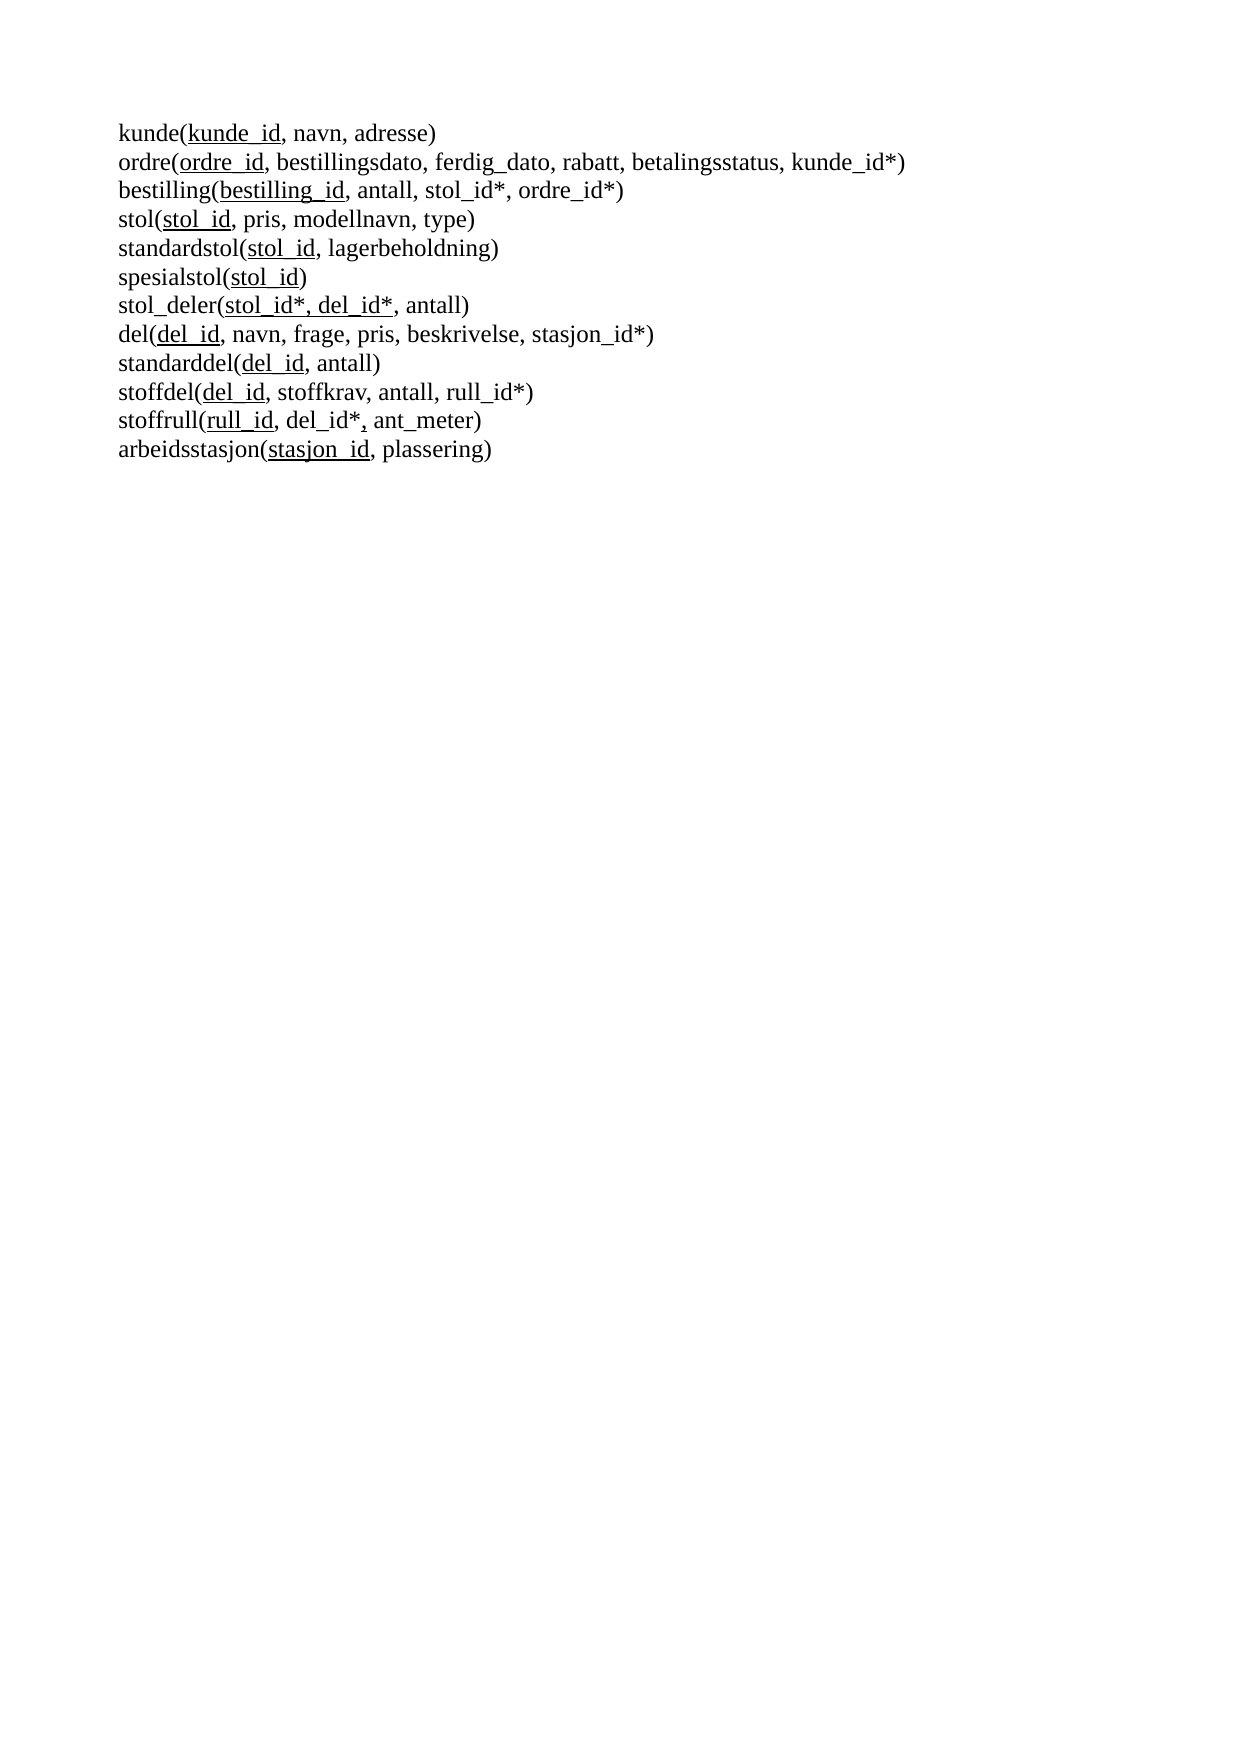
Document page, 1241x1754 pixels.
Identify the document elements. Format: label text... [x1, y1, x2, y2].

text standarddel(del_id, antall) [118, 348, 1122, 377]
text kunde(kunde_id, navn, adresse) [118, 118, 1122, 147]
text stoffrull(rull_id, del_id*, ant_meter) [118, 406, 1122, 434]
text spesialstol(stol_id) [118, 262, 1122, 291]
text ordre(ordre_id, bestillingsdato, ferdig_dato, rabatt, betalingsstatus, kunde_id*) [118, 147, 1122, 176]
text stoffdel(del_id, stoffkrav, antall, rull_id*) [118, 377, 1122, 406]
text bestilling(bestilling_id, antall, stol_id*, ordre_id*) [118, 176, 1122, 204]
text stol_deler(stol_id*, del_id*, antall) [118, 291, 1122, 319]
text stol(stol_id, pris, modellnavn, type) [118, 204, 1122, 233]
text arbeidsstasjon(stasjon_id, plassering) [118, 434, 1122, 463]
text standardstol(stol_id, lagerbeholdning) [118, 233, 1122, 262]
text del(del_id, navn, frage, pris, beskrivelse, stasjon_id*) [118, 319, 1122, 348]
